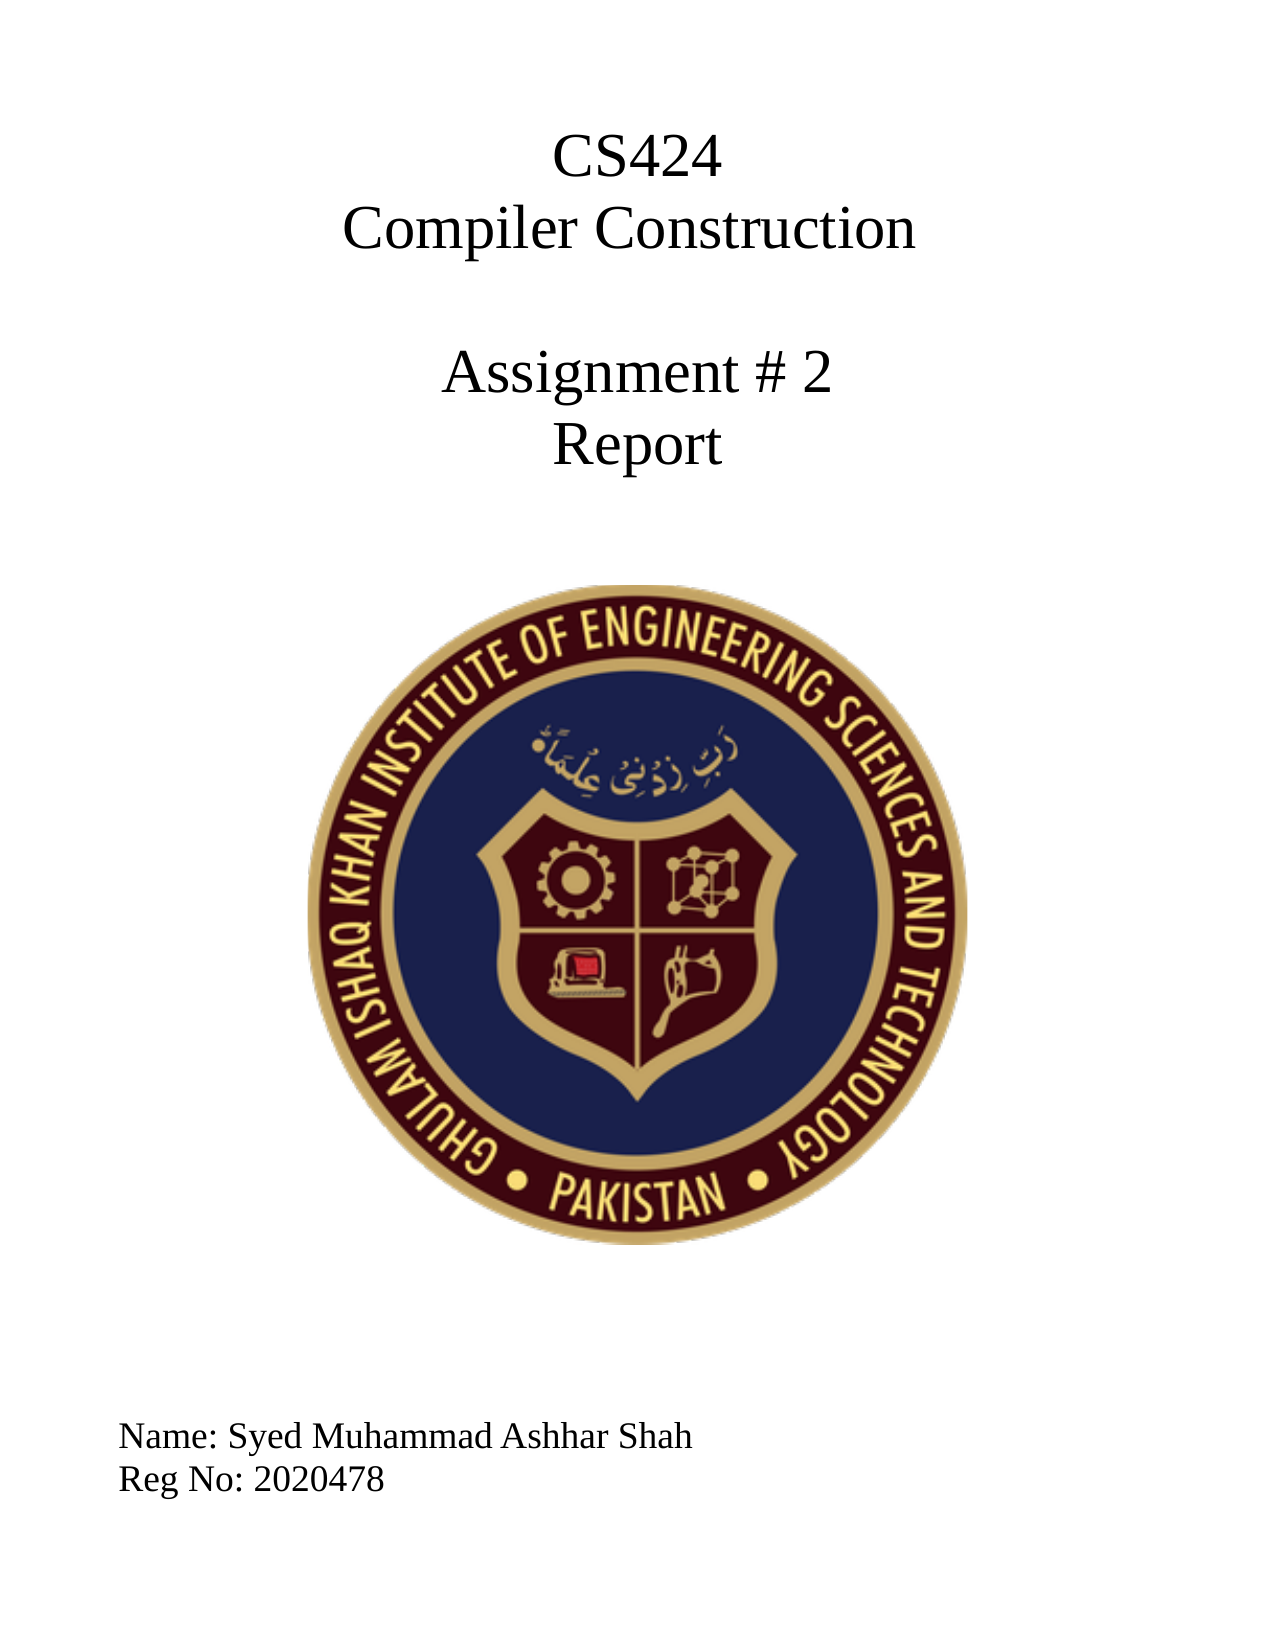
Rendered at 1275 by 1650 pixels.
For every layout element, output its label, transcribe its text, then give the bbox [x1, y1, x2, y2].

text CS424 [118, 118, 1157, 190]
text Reg No: 2020478 [118, 1457, 1157, 1500]
text Assignment # 2 [118, 334, 1157, 406]
text Name: Syed Muhammad Ashhar Shah [118, 1414, 1157, 1457]
picture [307, 585, 968, 1245]
text Compiler Construction [118, 190, 1157, 262]
text Report [118, 406, 1157, 478]
